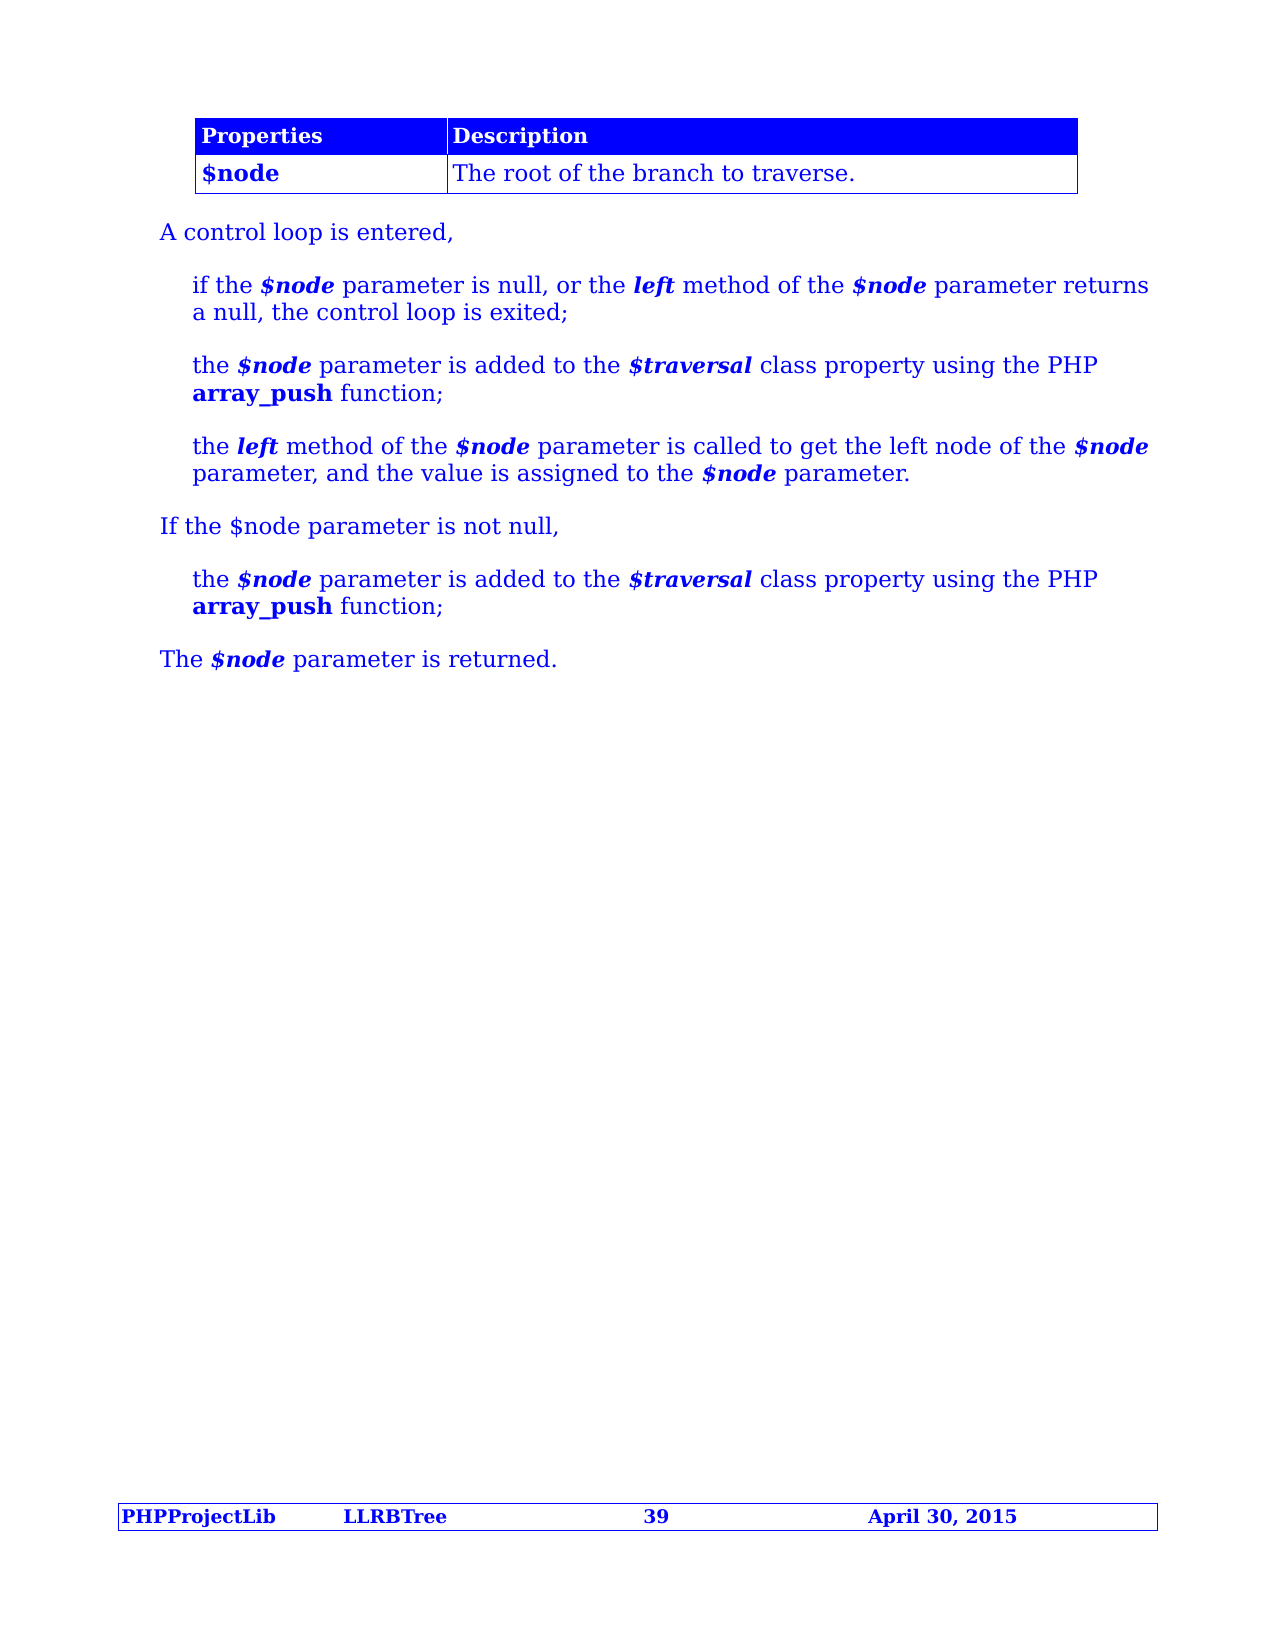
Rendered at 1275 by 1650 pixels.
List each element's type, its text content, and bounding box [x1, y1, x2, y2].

table_header Description [448, 119, 1077, 154]
table_cell $node [196, 155, 447, 193]
text the left method of the $node parameter is called to get the left node of the $node parameter, and the value is assigned to the $node parameter. [192, 433, 1157, 486]
text the $node parameter is added to the $traversal class property using the PHP array_push function; [192, 353, 1157, 406]
text the $node parameter is added to the $traversal class property using the PHP array_push function; [192, 566, 1157, 620]
text The $node parameter is returned. [159, 647, 1157, 673]
text If the $node parameter is not null, [159, 513, 1157, 540]
table_header Properties [196, 119, 447, 154]
text A control loop is entered, [159, 219, 1157, 246]
table_cell The root of the branch to traverse. [448, 155, 1077, 193]
text if the $node parameter is null, or the left method of the $node parameter returns a null, the control loop is exited; [192, 273, 1157, 326]
